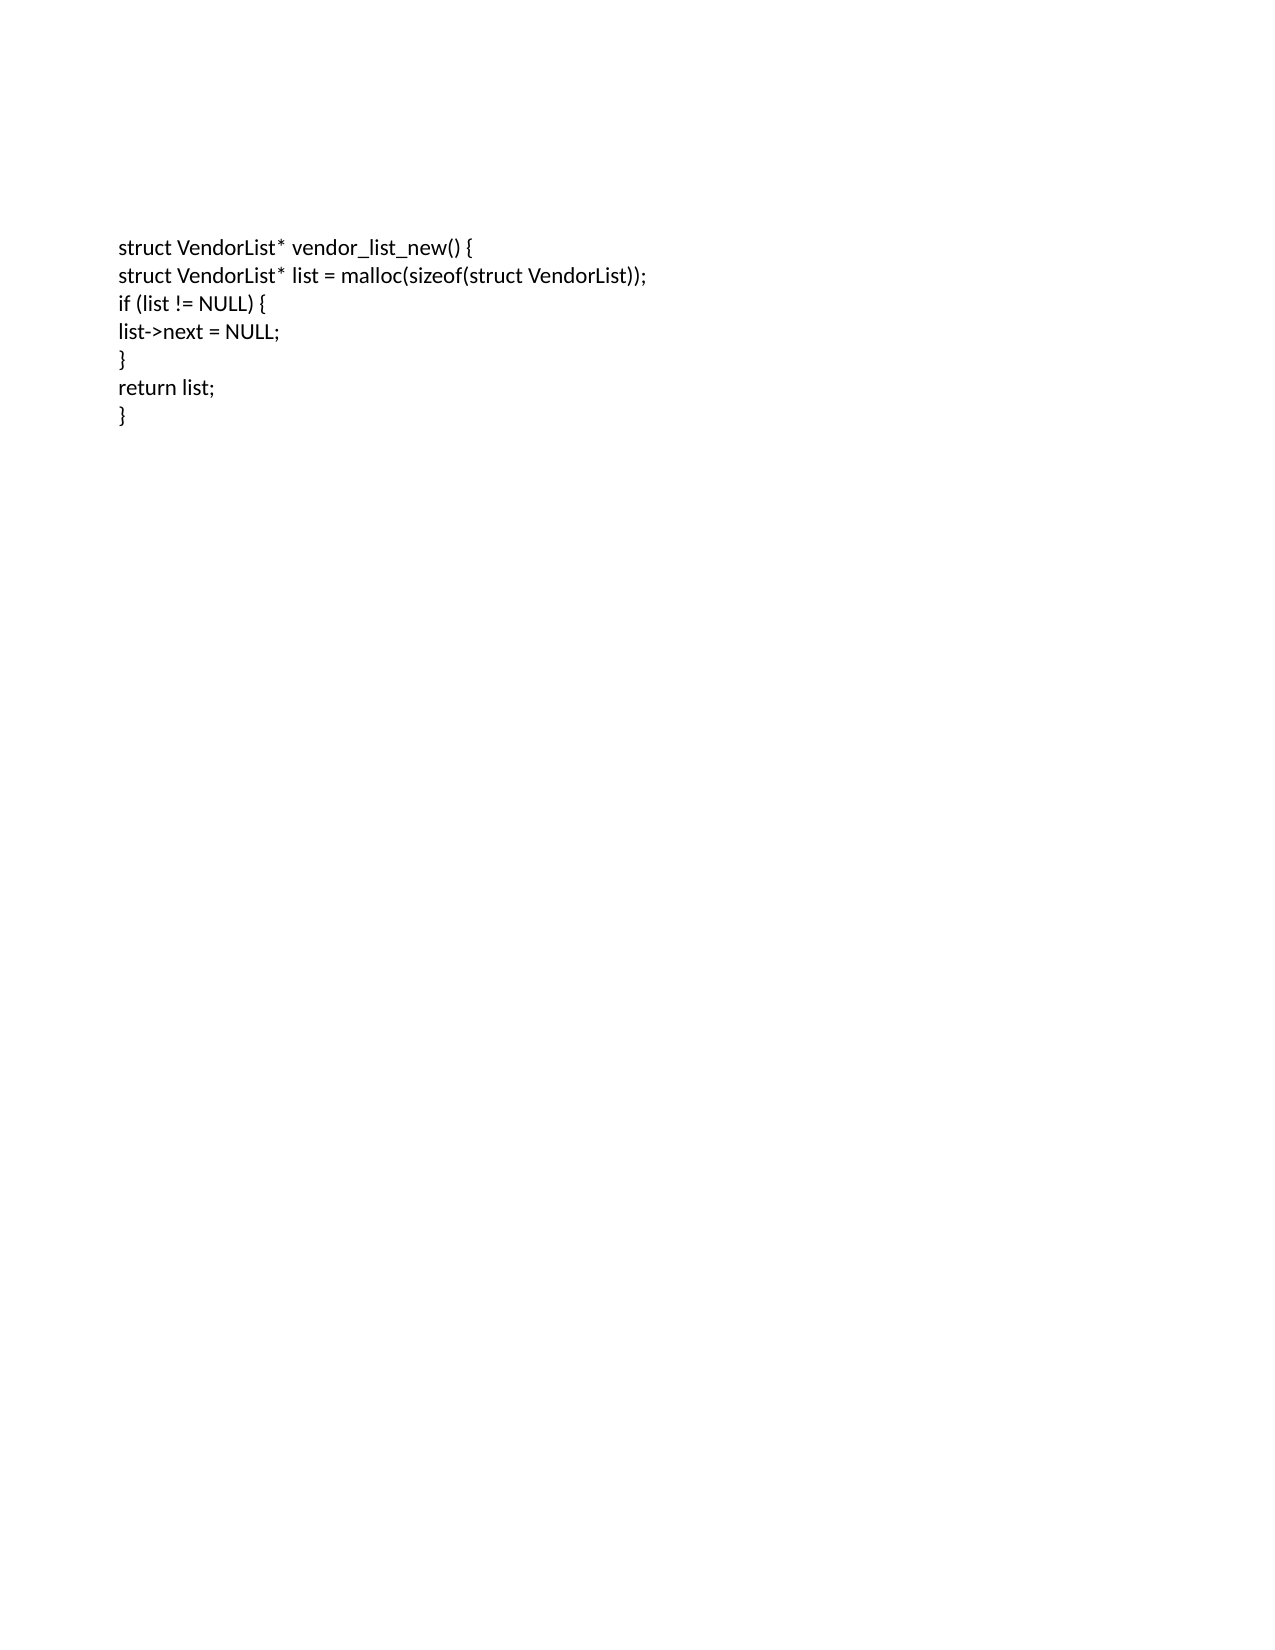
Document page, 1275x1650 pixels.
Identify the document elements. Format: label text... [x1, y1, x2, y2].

text } [118, 345, 1157, 373]
text } [118, 401, 1157, 429]
text struct VendorList* vendor_list_new() { [118, 233, 1157, 261]
text struct VendorList* list = malloc(sizeof(struct VendorList)); [118, 261, 1157, 289]
text list->next = NULL; [118, 317, 1157, 345]
text return list; [118, 373, 1157, 401]
text if (list != NULL) { [118, 289, 1157, 317]
